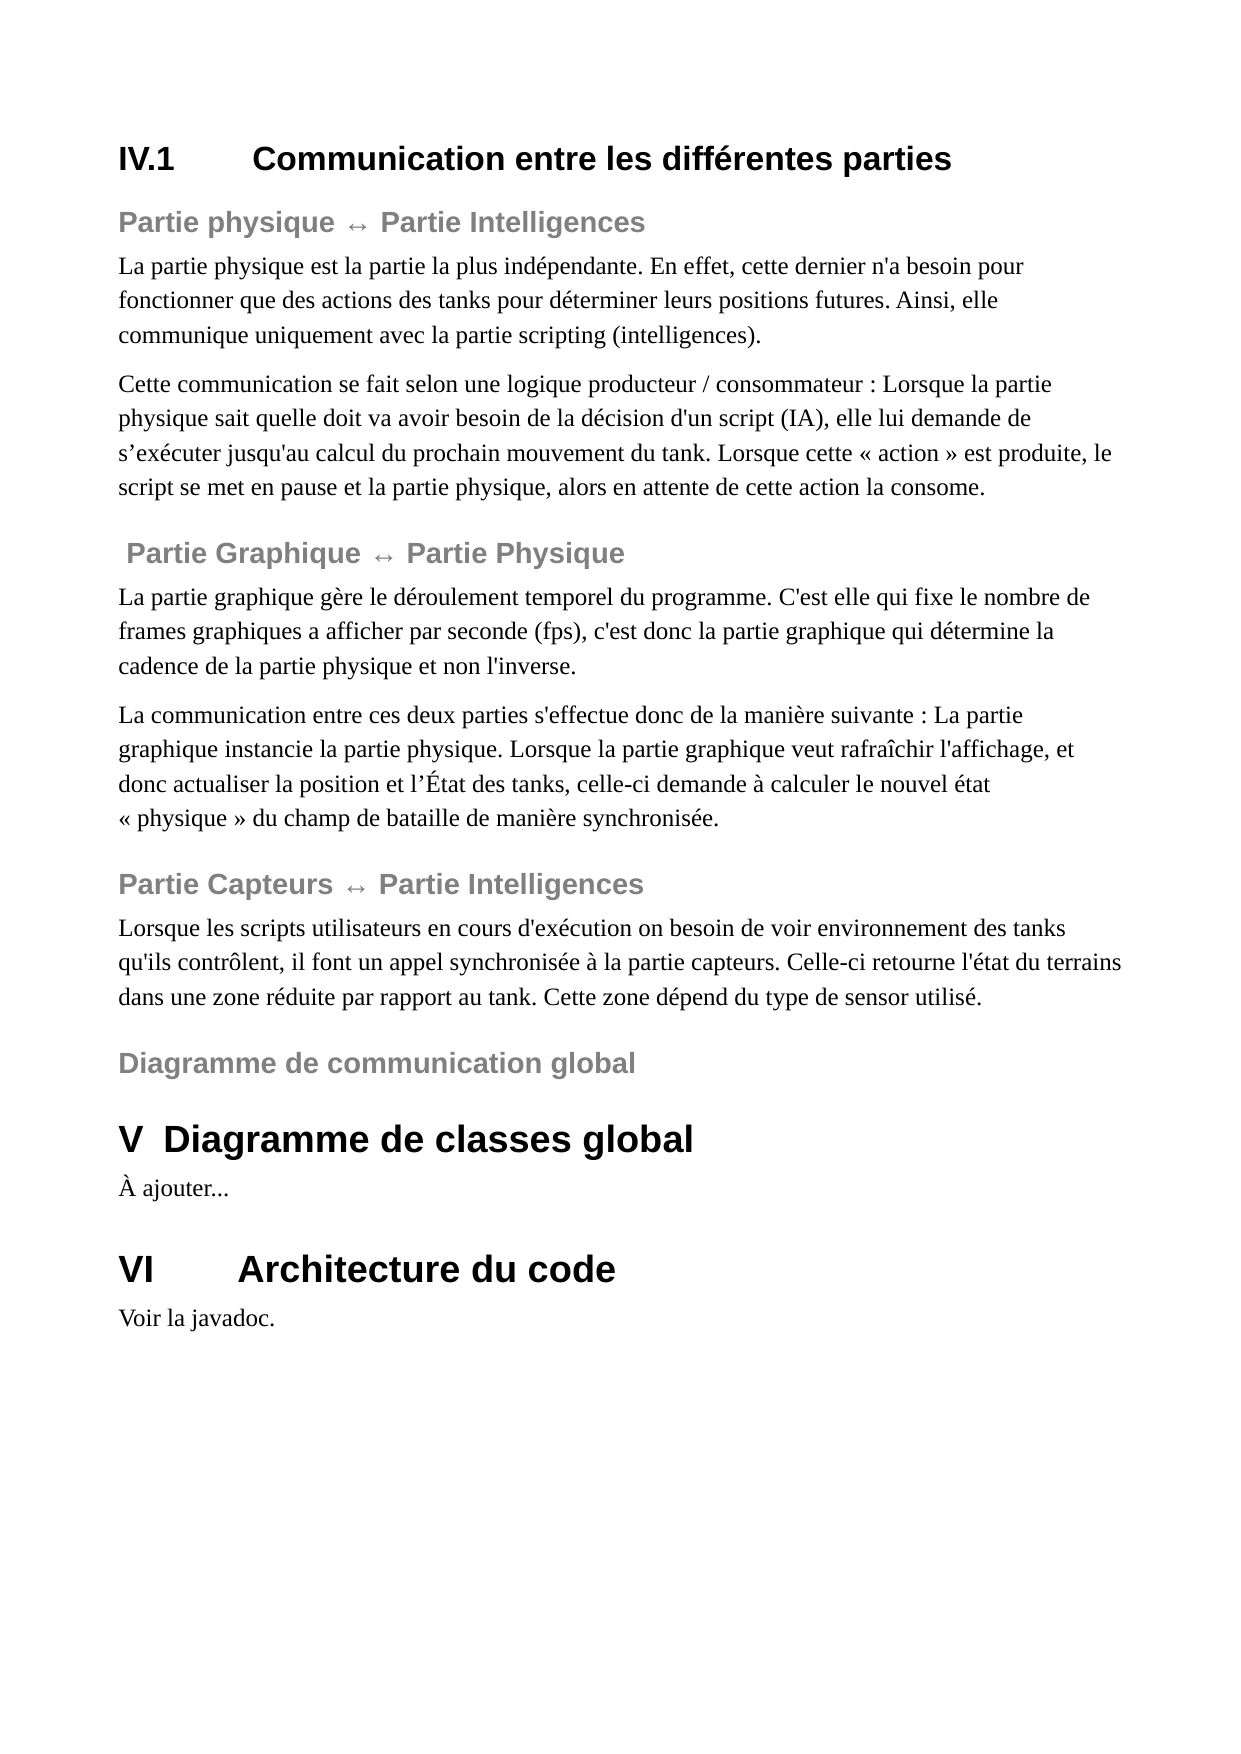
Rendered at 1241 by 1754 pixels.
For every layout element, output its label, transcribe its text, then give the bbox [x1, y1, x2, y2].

text Voir la javadoc. [118, 1303, 1122, 1332]
subtitle Partie Capteurs ↔ Partie Intelligences [118, 867, 1122, 901]
text La partie physique est la partie la plus indépendante. En effet, cette dernier n'a besoin pour fonctionner que des actions des tanks pour déterminer leurs positions futures. Ainsi, elle communique uniquement avec la partie scripting (intelligences). [118, 251, 1122, 348]
subtitle Diagramme de communication global [118, 1046, 1122, 1079]
text Cette communication se fait selon une logique producteur / consommateur : Lorsque la partie physique sait quelle doit va avoir besoin de la décision d'un script (IA), elle lui demande de s’exécuter jusqu'au calcul du prochain mouvement du tank. Lorsque cette « action » est produite, le script se met en pause et la partie physique, alors en attente de cette action la consome. [118, 369, 1122, 501]
text Lorsque les scripts utilisateurs en cours d'exécution on besoin de voir environnement des tanks qu'ils contrôlent, il font un appel synchronisée à la partie capteurs. Celle-ci retourne l'état du terrains dans une zone réduite par rapport au tank. Cette zone dépend du type de sensor utilisé. [118, 913, 1122, 1011]
subtitle Communication entre les différentes parties [118, 139, 1122, 178]
text La partie graphique gère le déroulement temporel du programme. C'est elle qui fixe le nombre de frames graphiques a afficher par seconde (fps), c'est donc la partie graphique qui détermine la cadence de la partie physique et non l'inverse. [118, 582, 1122, 679]
text La communication entre ces deux parties s'effectue donc de la manière suivante : La partie graphique instancie la partie physique. Lorsque la partie graphique veut rafraîchir l'affichage, et donc actualiser la position et l’État des tanks, celle-ci demande à calculer le nouvel état « physique » du champ de bataille de manière synchronisée. [118, 700, 1122, 832]
subtitle Architecture du code [118, 1247, 1122, 1291]
text À ajouter... [118, 1173, 1122, 1202]
subtitle Partie physique ↔ Partie Intelligences [118, 205, 1122, 238]
subtitle Partie Graphique ↔ Partie Physique [118, 536, 1122, 569]
subtitle Diagramme de classes global [118, 1117, 1122, 1160]
